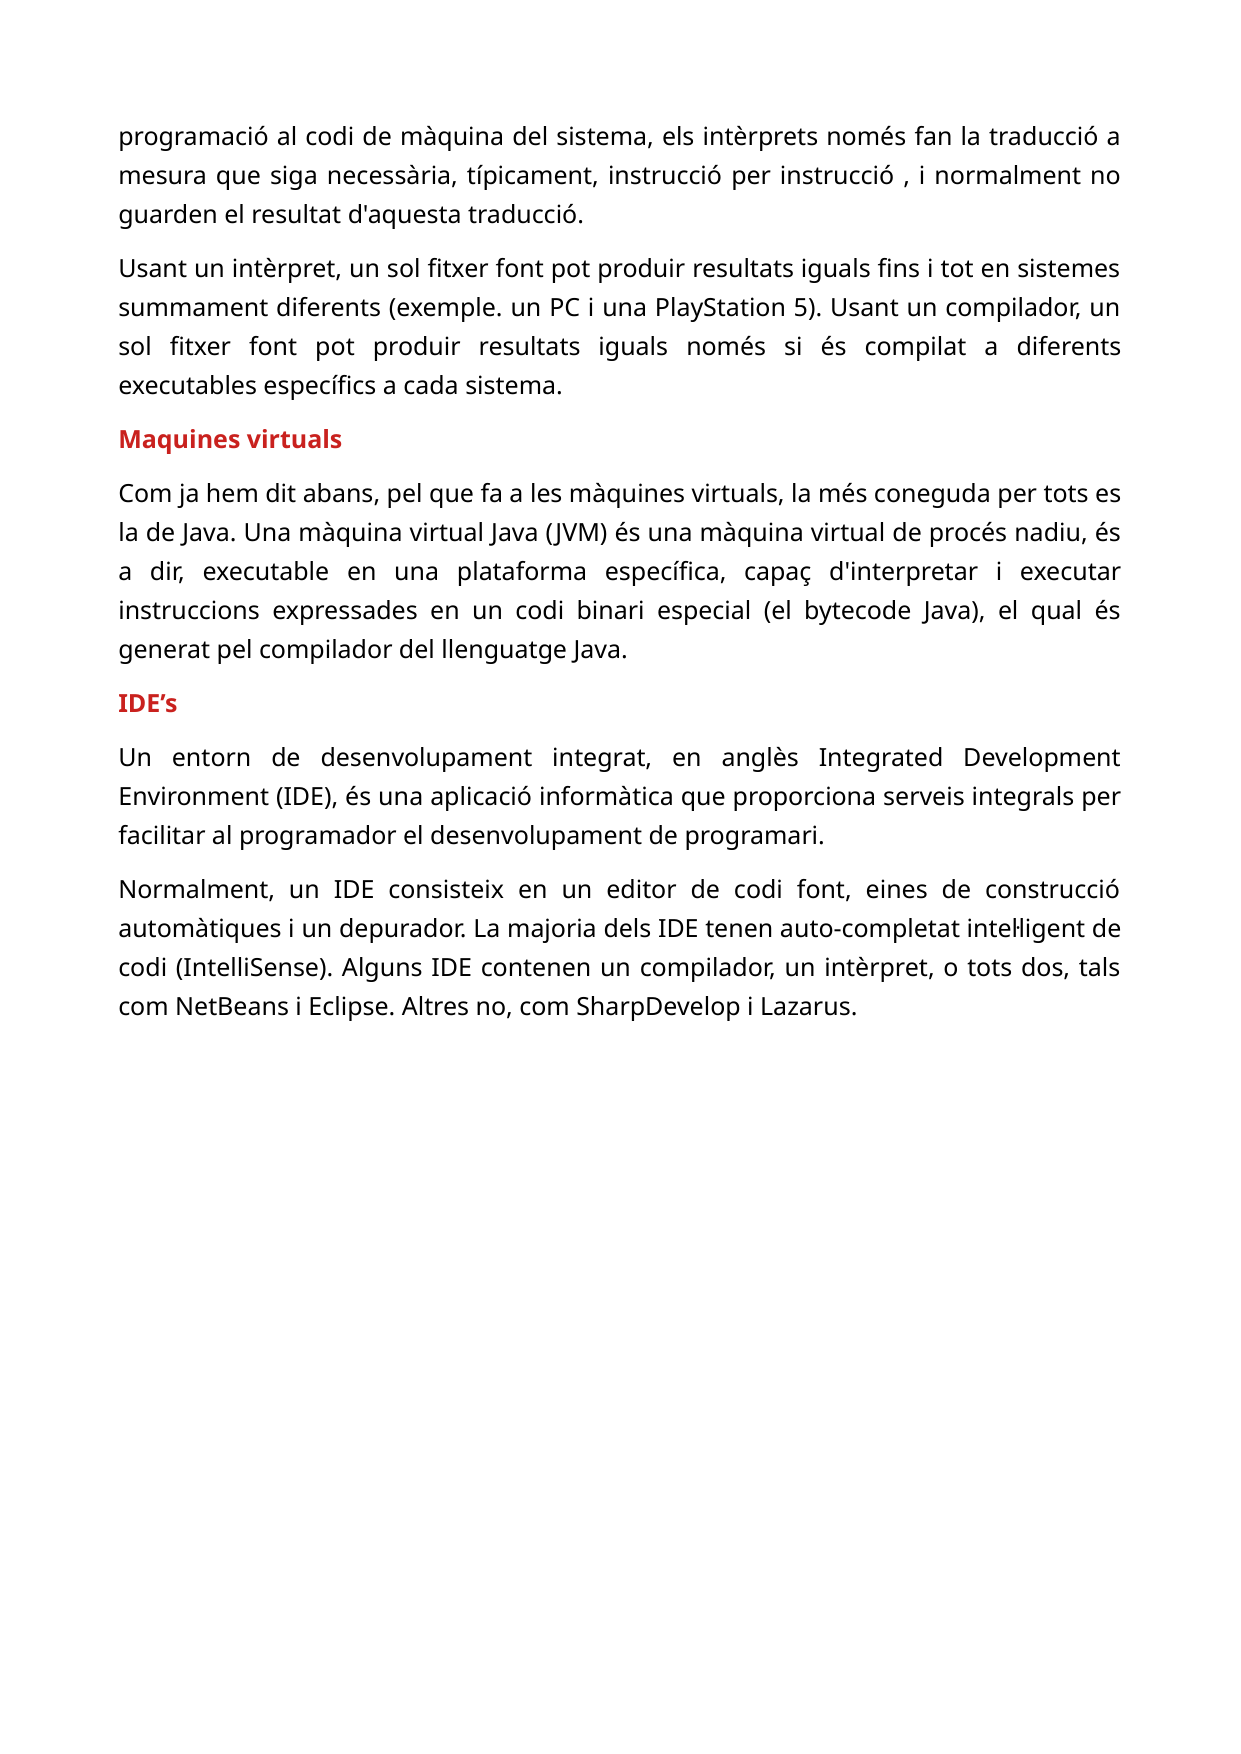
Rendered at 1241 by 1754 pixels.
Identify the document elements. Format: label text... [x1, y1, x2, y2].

text IDE’s [118, 686, 1122, 720]
text programació al codi de màquina del sistema, els intèrprets només fan la traducció a mesura que siga necessària, típicament, instrucció per instrucció , i normalment no guarden el resultat d'aquesta traducció. [118, 118, 1122, 231]
text Usant un intèrpret, un sol fitxer font pot produir resultats iguals fins i tot en sistemes summament diferents (exemple. un PC i una PlayStation 5). Usant un compilador, un sol fitxer font pot produir resultats iguals només si és compilat a diferents executables específics a cada sistema. [118, 250, 1122, 402]
text Com ja hem dit abans, pel que fa a les màquines virtuals, la més coneguda per tots es la de Java. Una màquina virtual Java (JVM) és una màquina virtual de procés nadiu, és a dir, executable en una plataforma específica, capaç d'interpretar i executar instruccions expressades en un codi binari especial (el bytecode Java), el qual és generat pel compilador del llenguatge Java. [118, 475, 1122, 666]
text Normalment, un IDE consisteix en un editor de codi font, eines de construcció automàtiques i un depurador. La majoria dels IDE tenen auto-completat intel·ligent de codi (IntelliSense). Alguns IDE contenen un compilador, un intèrpret, o tots dos, tals com NetBeans i Eclipse. Altres no, com SharpDevelop i Lazarus. [118, 871, 1122, 1023]
text Maquines virtuals [118, 421, 1122, 456]
text Un entorn de desenvolupament integrat, en anglès Integrated Development Environment (IDE), és una aplicació informàtica que proporciona serveis integrals per facilitar al programador el desenvolupament de programari. [118, 739, 1122, 852]
